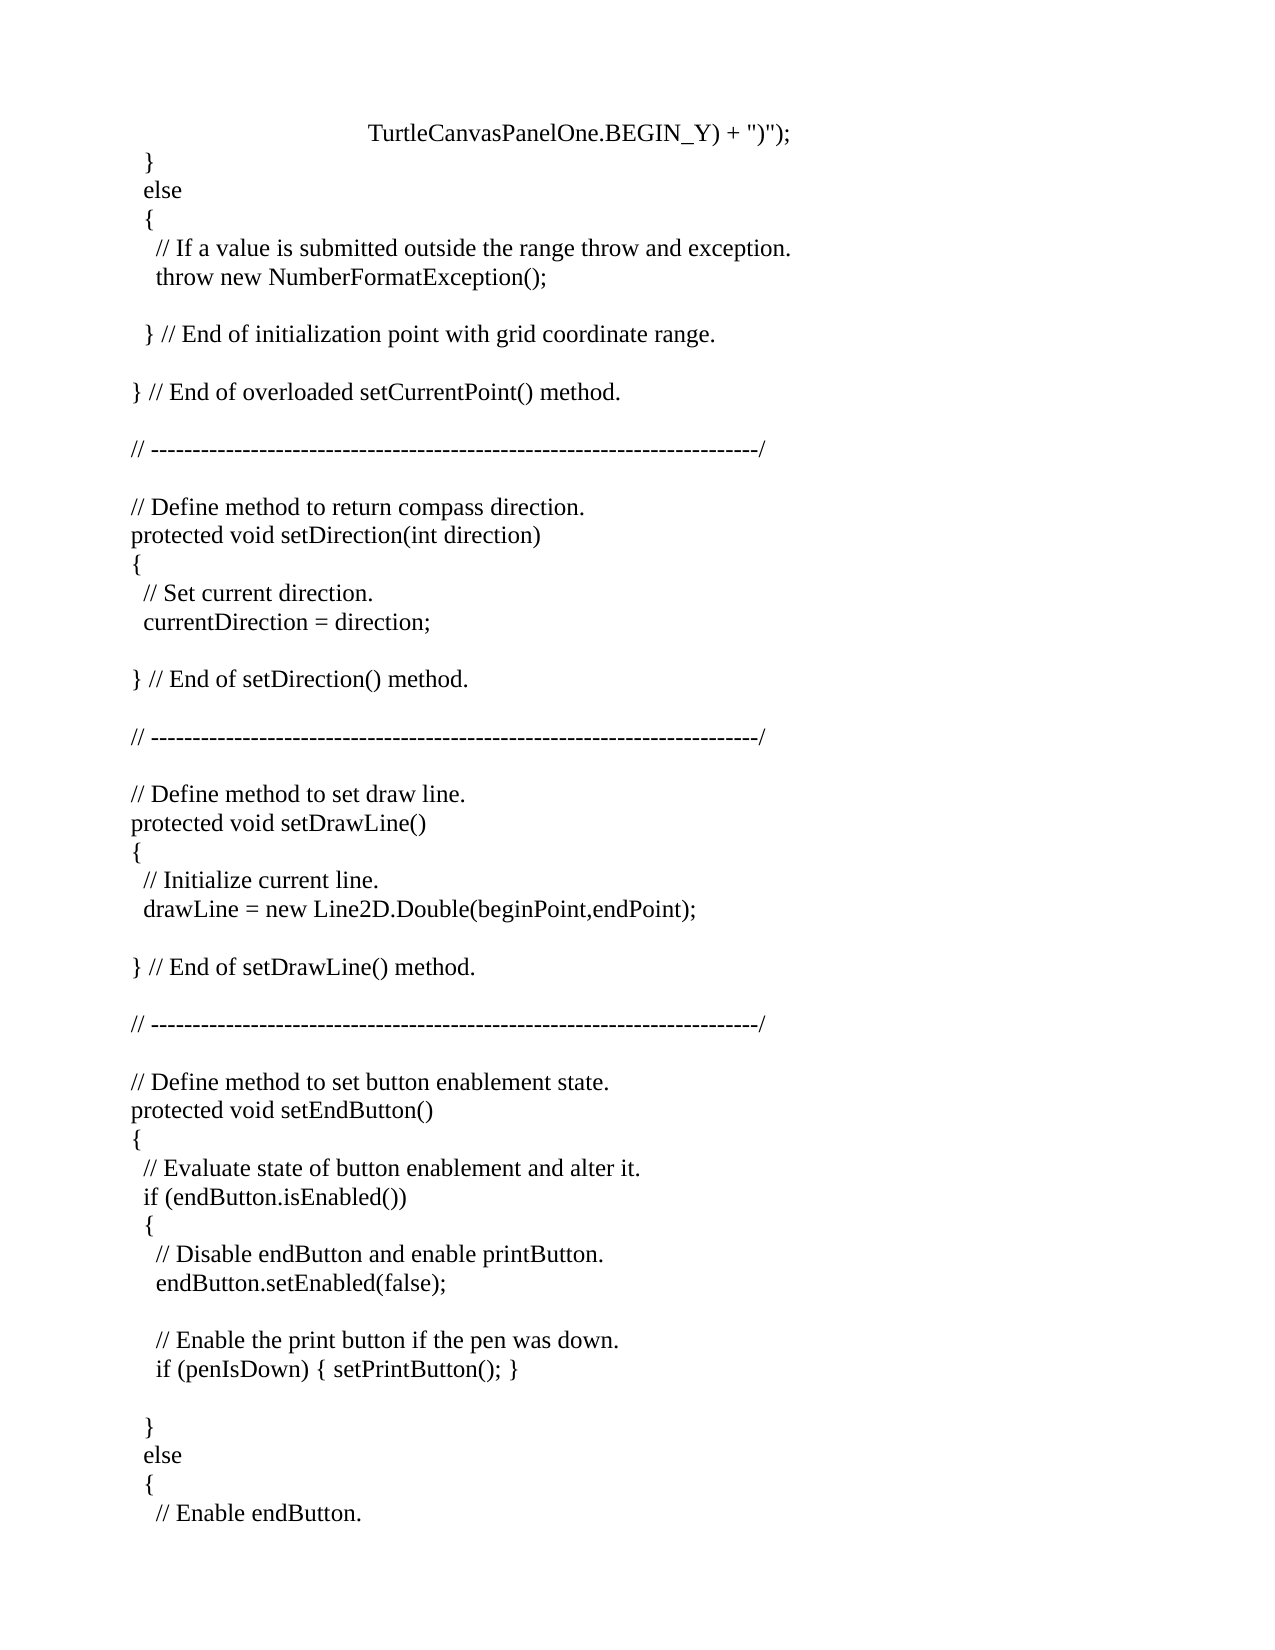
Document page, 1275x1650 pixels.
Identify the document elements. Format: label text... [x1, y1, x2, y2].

text { [118, 837, 1157, 866]
text { [118, 1469, 1157, 1498]
text // Define method to set draw line. [118, 779, 1157, 808]
text // -------------------------------------------------------------------------/ [118, 434, 1157, 463]
text endButton.setEnabled(false); [118, 1268, 1157, 1297]
text if (penIsDown) { setPrintButton(); } [118, 1354, 1157, 1383]
text } // End of initialization point with grid coordinate range. [118, 319, 1157, 348]
text protected void setEndButton() [118, 1096, 1157, 1124]
text protected void setDrawLine() [118, 808, 1157, 837]
text // Enable endButton. [118, 1498, 1157, 1527]
text if (endButton.isEnabled()) [118, 1182, 1157, 1211]
text // Initialize current line. [118, 866, 1157, 894]
text // -------------------------------------------------------------------------/ [118, 1009, 1157, 1038]
text // -------------------------------------------------------------------------/ [118, 722, 1157, 751]
text { [118, 1211, 1157, 1239]
text else [118, 176, 1157, 204]
text // If a value is submitted outside the range throw and exception. [118, 233, 1157, 262]
text { [118, 1124, 1157, 1153]
text currentDirection = direction; [118, 607, 1157, 636]
text } [118, 147, 1157, 176]
text { [118, 204, 1157, 233]
text TurtleCanvasPanelOne.BEGIN_Y) + ")"); [118, 118, 1157, 147]
text // Define method to set button enablement state. [118, 1067, 1157, 1096]
text // Define method to return compass direction. [118, 492, 1157, 521]
text // Disable endButton and enable printButton. [118, 1239, 1157, 1268]
text drawLine = new Line2D.Double(beginPoint,endPoint); [118, 894, 1157, 923]
text protected void setDirection(int direction) [118, 521, 1157, 549]
text } // End of overloaded setCurrentPoint() method. [118, 377, 1157, 406]
text else [118, 1441, 1157, 1469]
text } [118, 1412, 1157, 1441]
text } // End of setDrawLine() method. [118, 952, 1157, 981]
text } // End of setDirection() method. [118, 664, 1157, 693]
text // Set current direction. [118, 578, 1157, 607]
text throw new NumberFormatException(); [118, 262, 1157, 291]
text // Enable the print button if the pen was down. [118, 1326, 1157, 1354]
text // Evaluate state of button enablement and alter it. [118, 1153, 1157, 1182]
text { [118, 549, 1157, 578]
